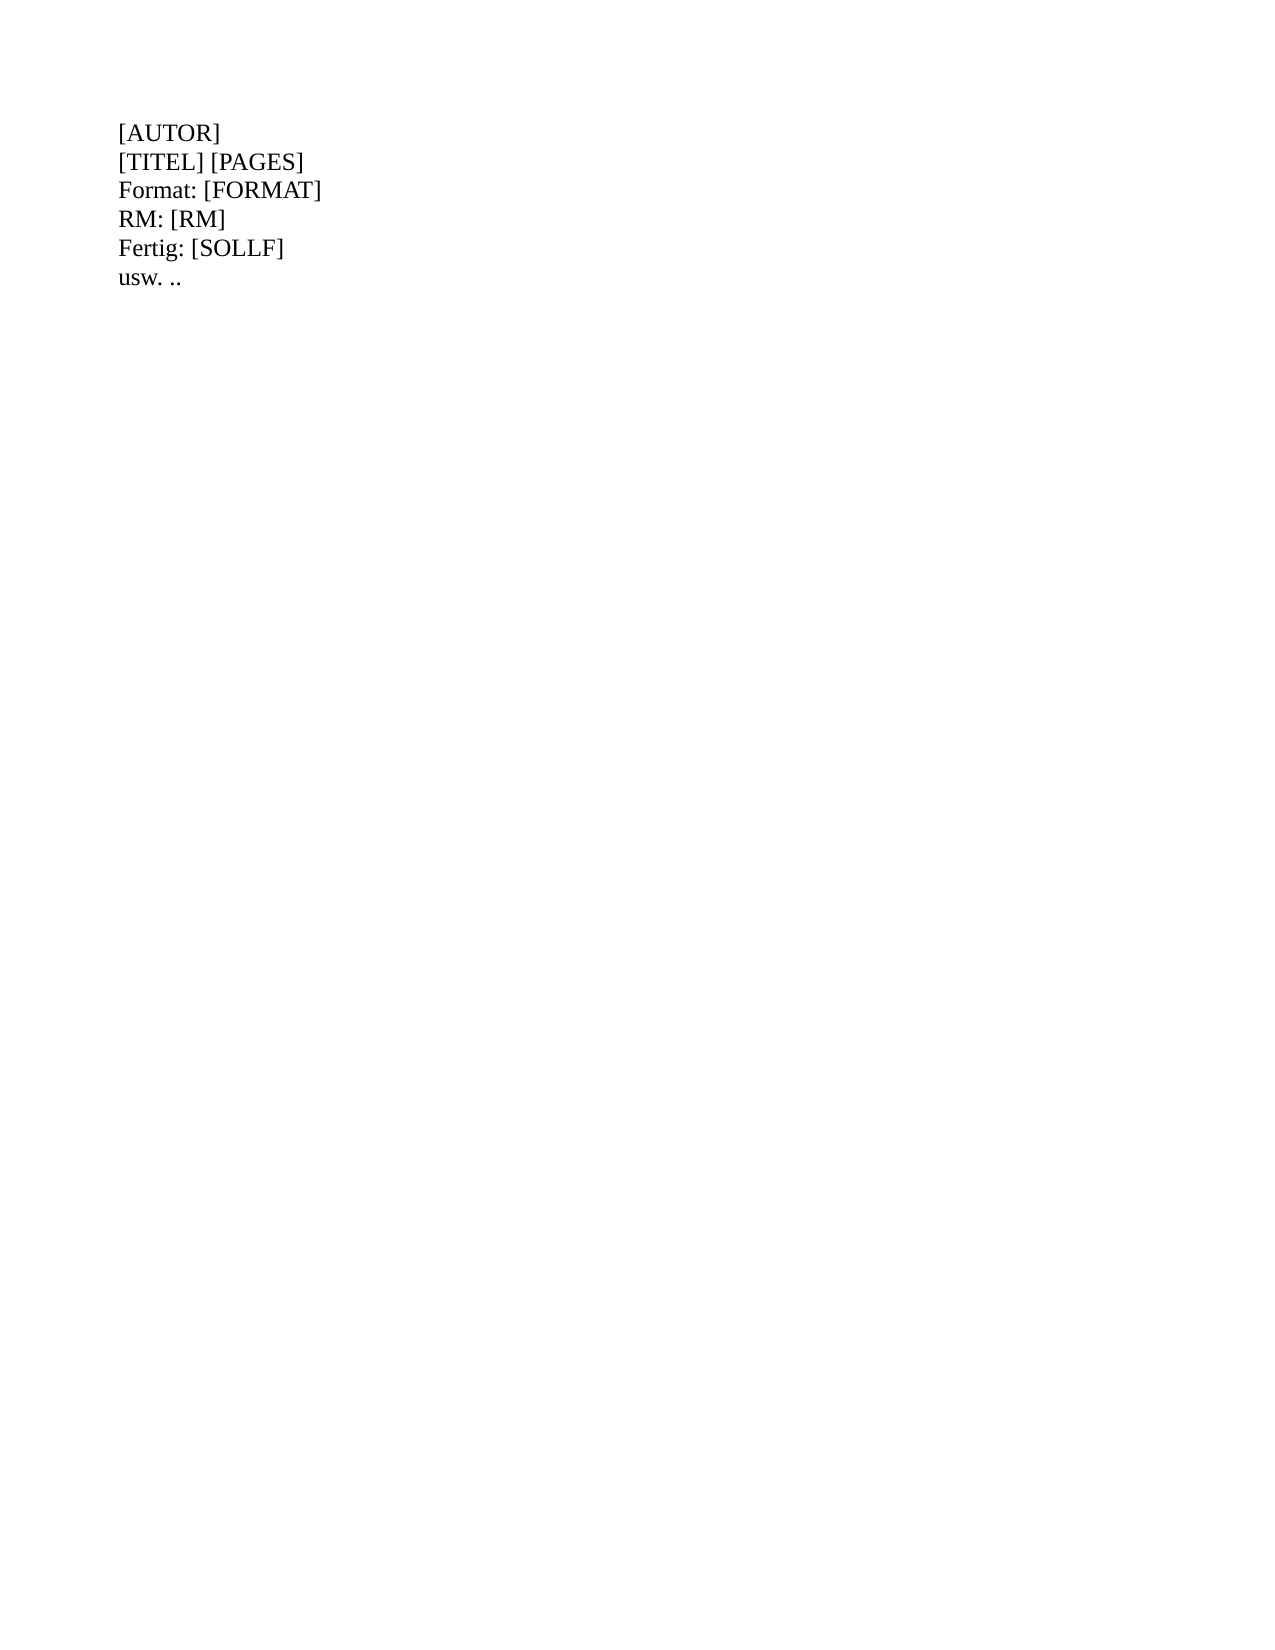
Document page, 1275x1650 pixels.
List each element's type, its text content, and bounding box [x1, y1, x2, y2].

text Format: [FORMAT] [118, 176, 1157, 204]
text [AUTOR] [118, 118, 1157, 147]
text [TITEL] [PAGES] [118, 147, 1157, 176]
text usw. .. [118, 262, 1157, 291]
text Fertig: [SOLLF] [118, 233, 1157, 262]
text RM: [RM] [118, 204, 1157, 233]
